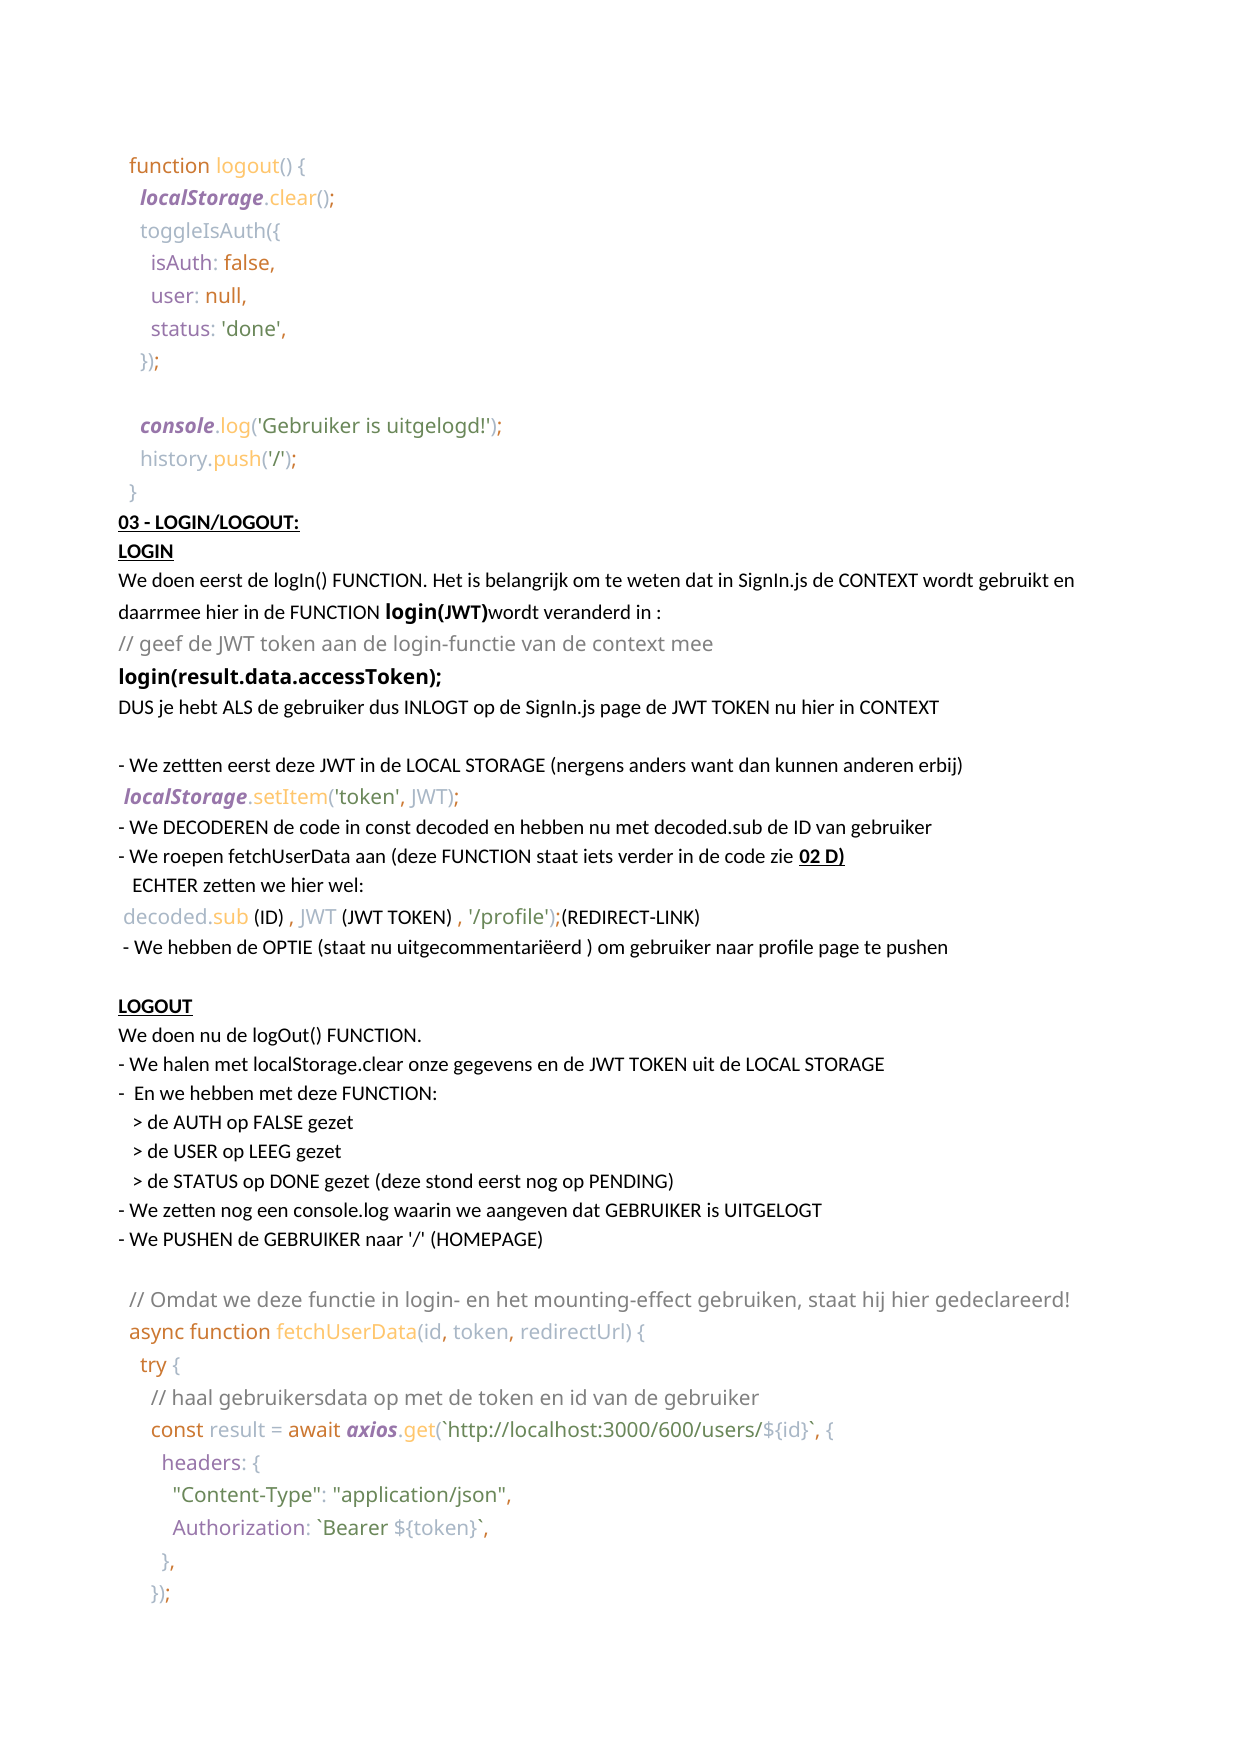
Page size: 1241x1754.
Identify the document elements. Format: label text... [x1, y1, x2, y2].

text function logout() { localStorage.clear(); toggleIsAuth({ isAuth: false, user: null, status: 'done', }); console.log('Gebruiker is uitgelogd!'); history.push('/'); } 03 - LOGIN/LOGOUT: LOGIN We doen eerst de logIn() FUNCTION. Het is belangrijk om te weten dat in SignIn.js de CONTEXT wordt gebruikt en daarrmee hier in de FUNCTION login(JWT)wordt veranderd in : // geef de JWT token aan de login-functie van de context mee login(result.data.accessToken); DUS je hebt ALS de gebruiker dus INLOGT op de SignIn.js page de JWT TOKEN nu hier in CONTEXT - We zettten eerst deze JWT in de LOCAL STORAGE (nergens anders want dan kunnen anderen erbij) localStorage.setItem('token', JWT); - We DECODEREN de code in const decoded en hebben nu met decoded.sub de ID van gebruiker - We roepen fetchUserData aan (deze FUNCTION staat iets verder in de code zie 02 D) ECHTER zetten we hier wel: decoded.sub (ID) , JWT (JWT TOKEN) , '/profile');(REDIRECT-LINK) - We hebben de OPTIE (staat nu uitgecommentariëerd ) om gebruiker naar profile page te pushen LOGOUT We doen nu de logOut() FUNCTION. - We halen met localStorage.clear onze gegevens en de JWT TOKEN uit de LOCAL STORAGE - En we hebben met deze FUNCTION: > de AUTH op FALSE gezet > de USER op LEEG gezet > de STATUS op DONE gezet (deze stond eerst nog op PENDING) - We zetten nog een console.log waarin we aangeven dat GEBRUIKER is UITGELOGT - We PUSHEN de GEBRUIKER naar '/' (HOMEPAGE) // Omdat we deze functie in login- en het mounting-effect gebruiken, staat hij hier gedeclareerd! async function fetchUserData(id, token, redirectUrl) { try { // haal gebruikersdata op met de token en id van de gebruiker const result = await axios.get(`http://localhost:3000/600/users/${id}`, { headers: { "Content-Type": "application/json", Authorization: `Bearer ${token}`, }, }); [118, 118, 1122, 1607]
